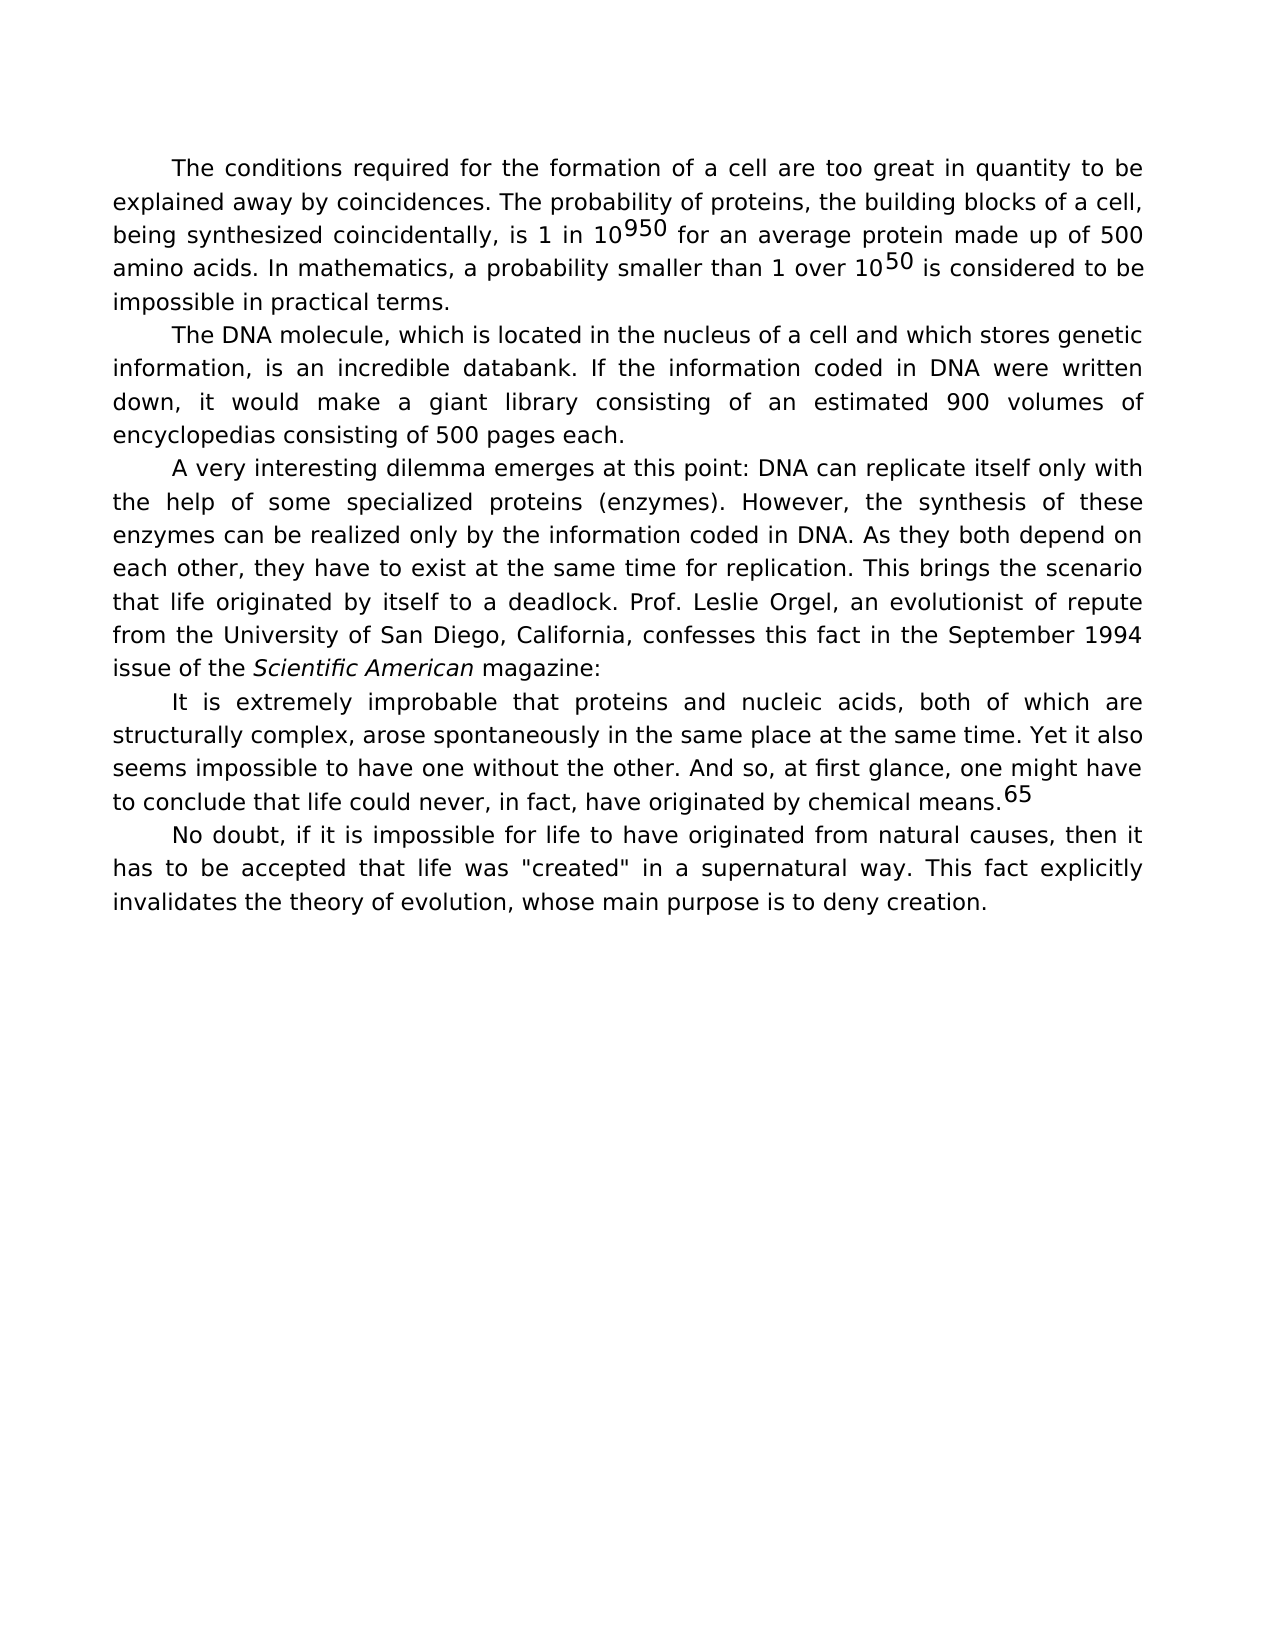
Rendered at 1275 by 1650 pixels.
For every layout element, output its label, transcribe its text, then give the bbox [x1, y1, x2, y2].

text It is extremely improbable that proteins and nucleic acids, both of which are structurally complex, arose spontaneously in the same place at the same time. Yet it also seems impossible to have one without the other. And so, at first glance, one might have to conclude that life could never, in fact, have originated by chemical means.65 [112, 683, 1145, 817]
text The conditions required for the formation of a cell are too great in quantity to be explained away by coincidences. The probability of proteins, the building blocks of a cell, being synthesized coincidentally, is 1 in 10950 for an average protein made up of 500 amino acids. In mathematics, a probability smaller than 1 over 1050 is considered to be impossible in practical terms. [112, 150, 1145, 317]
text No doubt, if it is impossible for life to have originated from natural causes, then it has to be accepted that life was "created" in a supernatural way. This fact explicitly invalidates the theory of evolution, whose main purpose is to deny creation. [112, 817, 1145, 917]
text A very interesting dilemma emerges at this point: DNA can replicate itself only with the help of some specialized proteins (enzymes). However, the synthesis of these enzymes can be realized only by the information coded in DNA. As they both depend on each other, they have to exist at the same time for replication. This brings the scenario that life originated by itself to a deadlock. Prof. Leslie Orgel, an evolutionist of repute from the University of San Diego, California, confesses this fact in the September 1994 issue of the Scientific American magazine: [112, 450, 1145, 683]
text The DNA molecule, which is located in the nucleus of a cell and which stores genetic information, is an incredible databank. If the information coded in DNA were written down, it would make a giant library consisting of an estimated 900 volumes of encyclopedias consisting of 500 pages each. [112, 317, 1145, 450]
